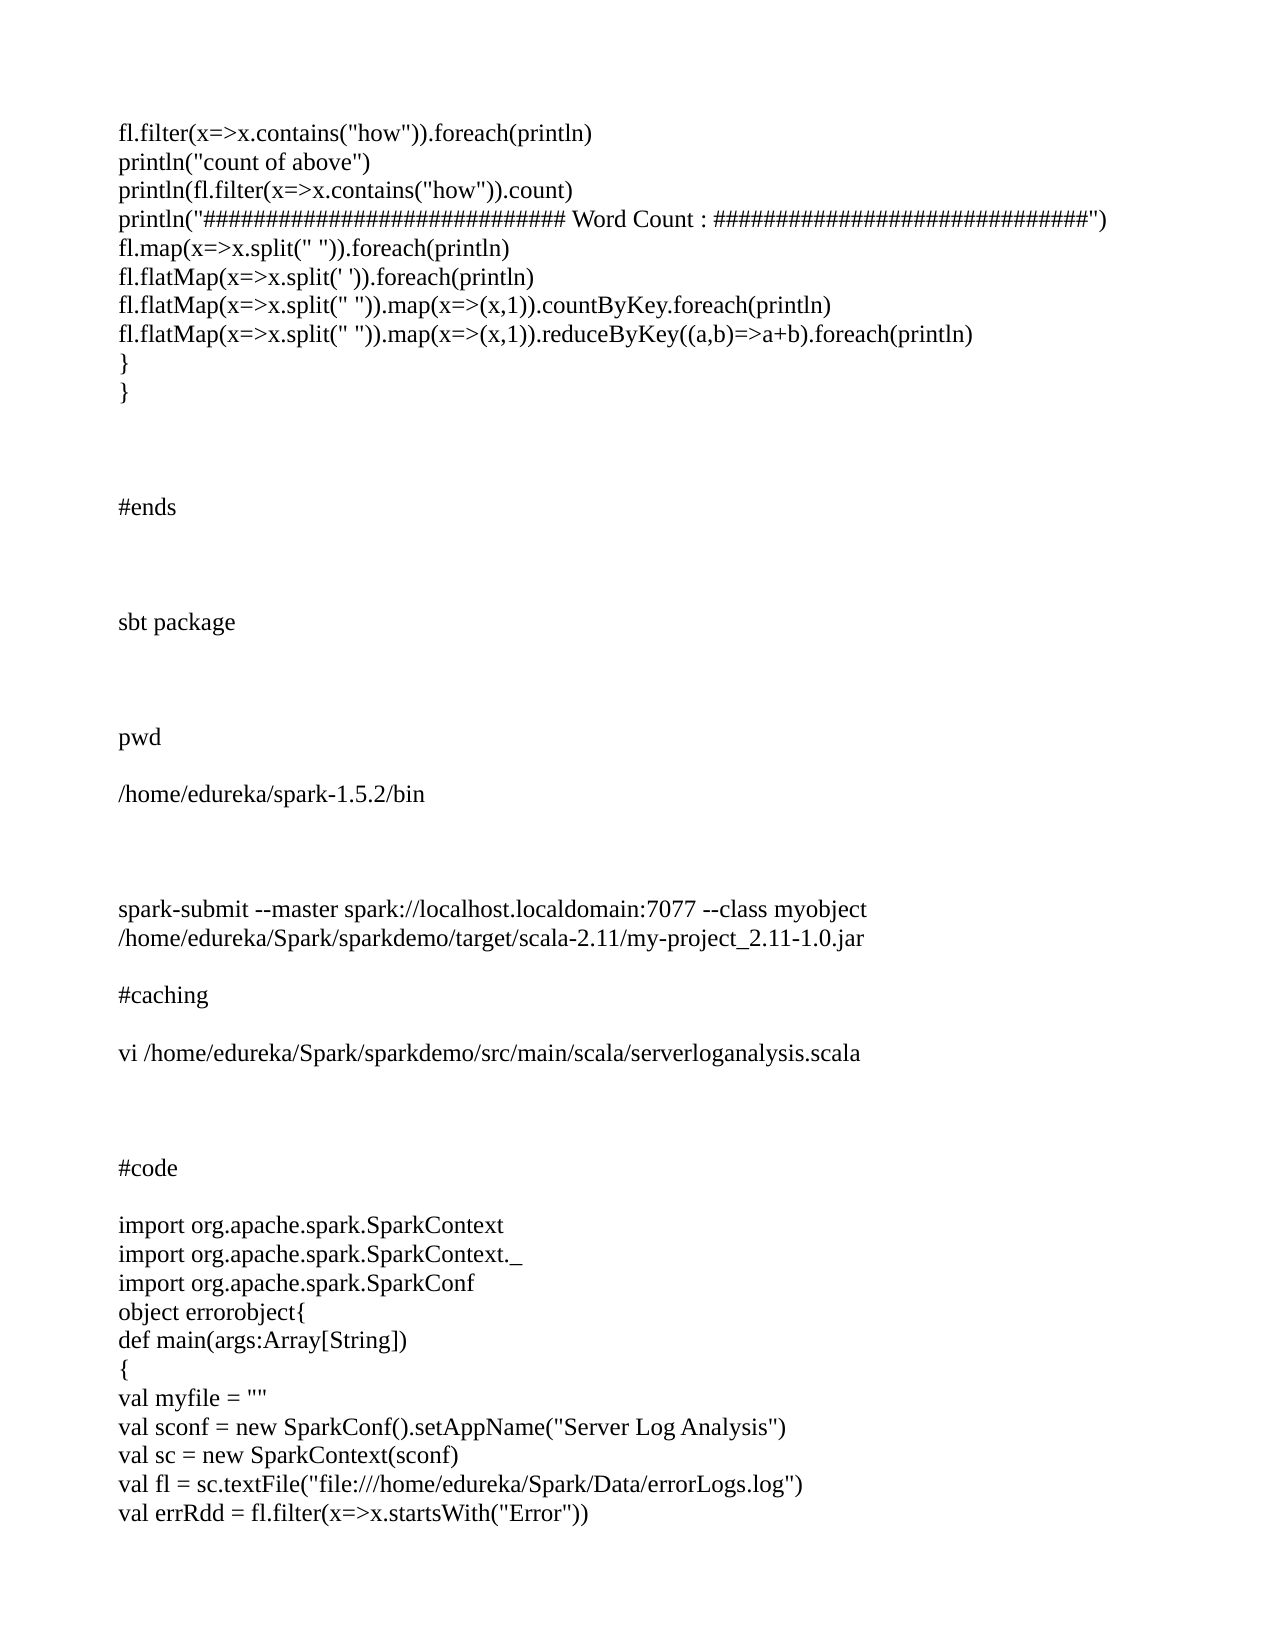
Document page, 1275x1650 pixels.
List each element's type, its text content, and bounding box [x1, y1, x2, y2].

text object errorobject{ [118, 1297, 1157, 1326]
text } [118, 348, 1157, 377]
text val sconf = new SparkConf().setAppName("Server Log Analysis") [118, 1412, 1157, 1441]
text import org.apache.spark.SparkContext [118, 1211, 1157, 1239]
text { [118, 1354, 1157, 1383]
text println(fl.filter(x=>x.contains("how")).count) [118, 176, 1157, 204]
text import org.apache.spark.SparkContext._ [118, 1239, 1157, 1268]
text val fl = sc.textFile("file:///home/edureka/Spark/Data/errorLogs.log") [118, 1469, 1157, 1498]
text pwd [118, 722, 1157, 751]
text #code [118, 1153, 1157, 1182]
text vi /home/edureka/Spark/sparkdemo/src/main/scala/serverloganalysis.scala [118, 1038, 1157, 1067]
text spark-submit --master spark://localhost.localdomain:7077 --class myobject /home/edureka/Spark/sparkdemo/target/scala-2.11/my-project_2.11-1.0.jar [118, 894, 1157, 952]
text sbt package [118, 607, 1157, 636]
text val myfile = "" [118, 1383, 1157, 1412]
text fl.flatMap(x=>x.split(" ")).map(x=>(x,1)).countByKey.foreach(println) [118, 291, 1157, 319]
text println("count of above") [118, 147, 1157, 176]
text fl.flatMap(x=>x.split(' ')).foreach(println) [118, 262, 1157, 291]
text println("############################# Word Count : ##############################") [118, 204, 1157, 233]
text #ends [118, 492, 1157, 521]
text val errRdd = fl.filter(x=>x.startsWith("Error")) [118, 1498, 1157, 1527]
text fl.filter(x=>x.contains("how")).foreach(println) [118, 118, 1157, 147]
text #caching [118, 981, 1157, 1009]
text } [118, 377, 1157, 406]
text fl.flatMap(x=>x.split(" ")).map(x=>(x,1)).reduceByKey((a,b)=>a+b).foreach(println) [118, 319, 1157, 348]
text fl.map(x=>x.split(" ")).foreach(println) [118, 233, 1157, 262]
text val sc = new SparkContext(sconf) [118, 1441, 1157, 1469]
text def main(args:Array[String]) [118, 1326, 1157, 1354]
text /home/edureka/spark-1.5.2/bin [118, 779, 1157, 808]
text import org.apache.spark.SparkConf [118, 1268, 1157, 1297]
